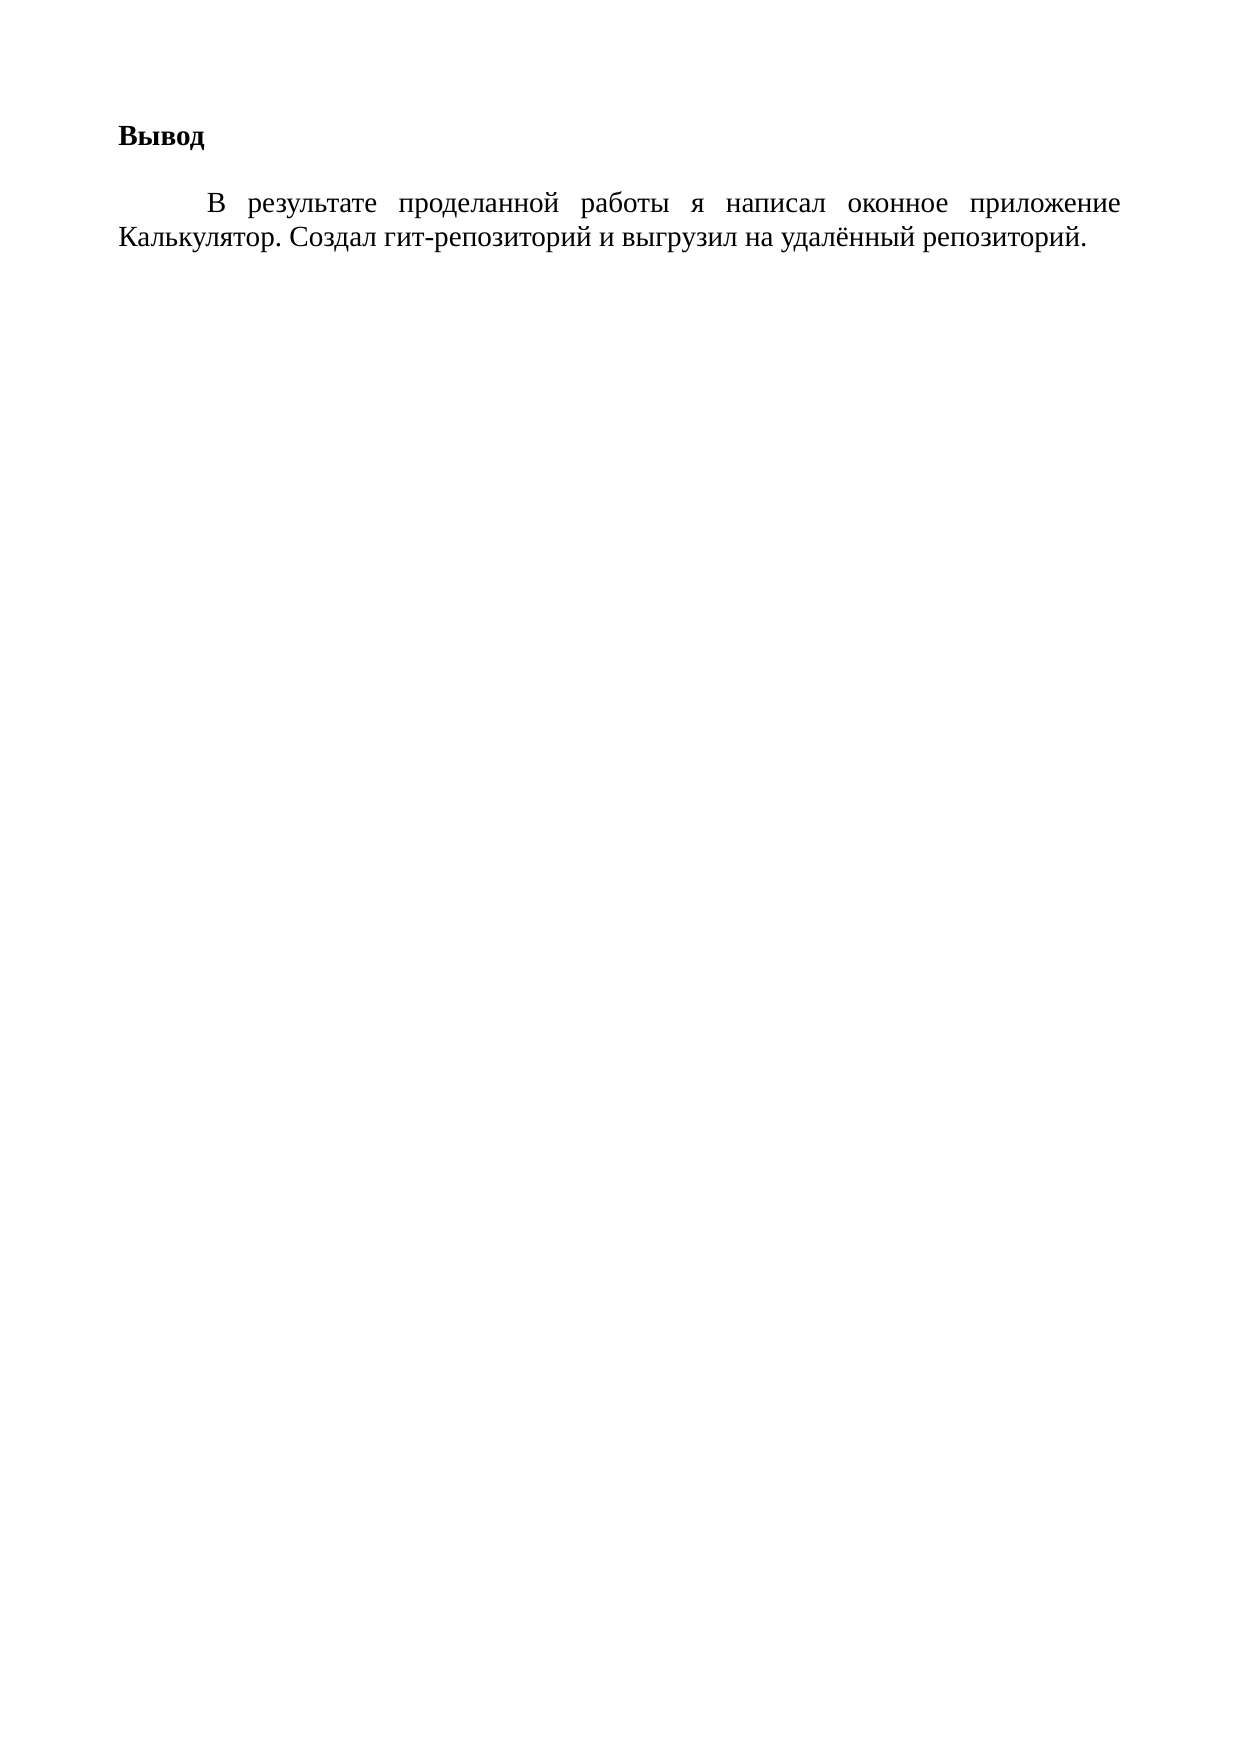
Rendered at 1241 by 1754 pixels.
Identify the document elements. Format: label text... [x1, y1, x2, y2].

text Вывод [118, 118, 1122, 152]
text В результате проделанной работы я написал оконное приложение Калькулятор. Создал гит-репозиторий и выгрузил на удалённый репозиторий. [118, 185, 1122, 252]
